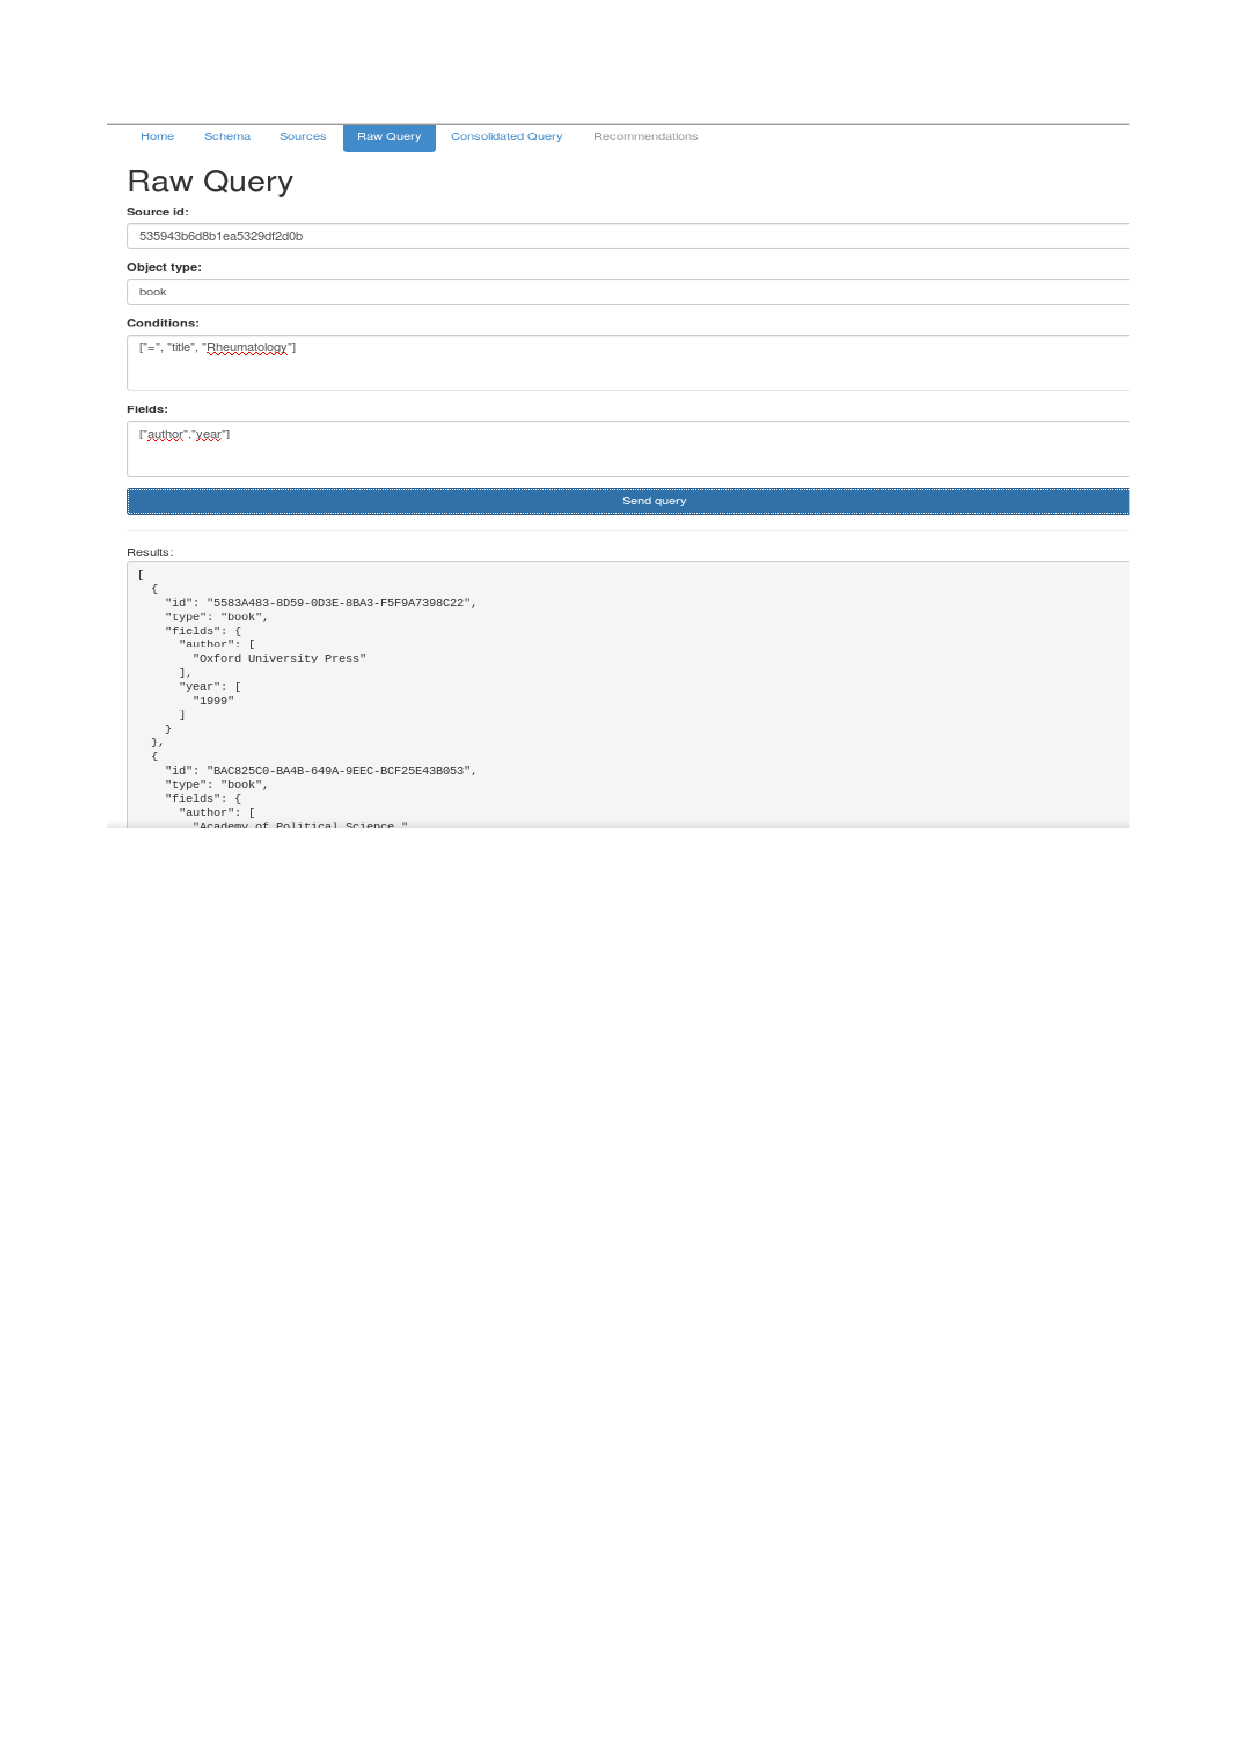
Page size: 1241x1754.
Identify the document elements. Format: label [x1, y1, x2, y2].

picture [107, 123, 1130, 828]
